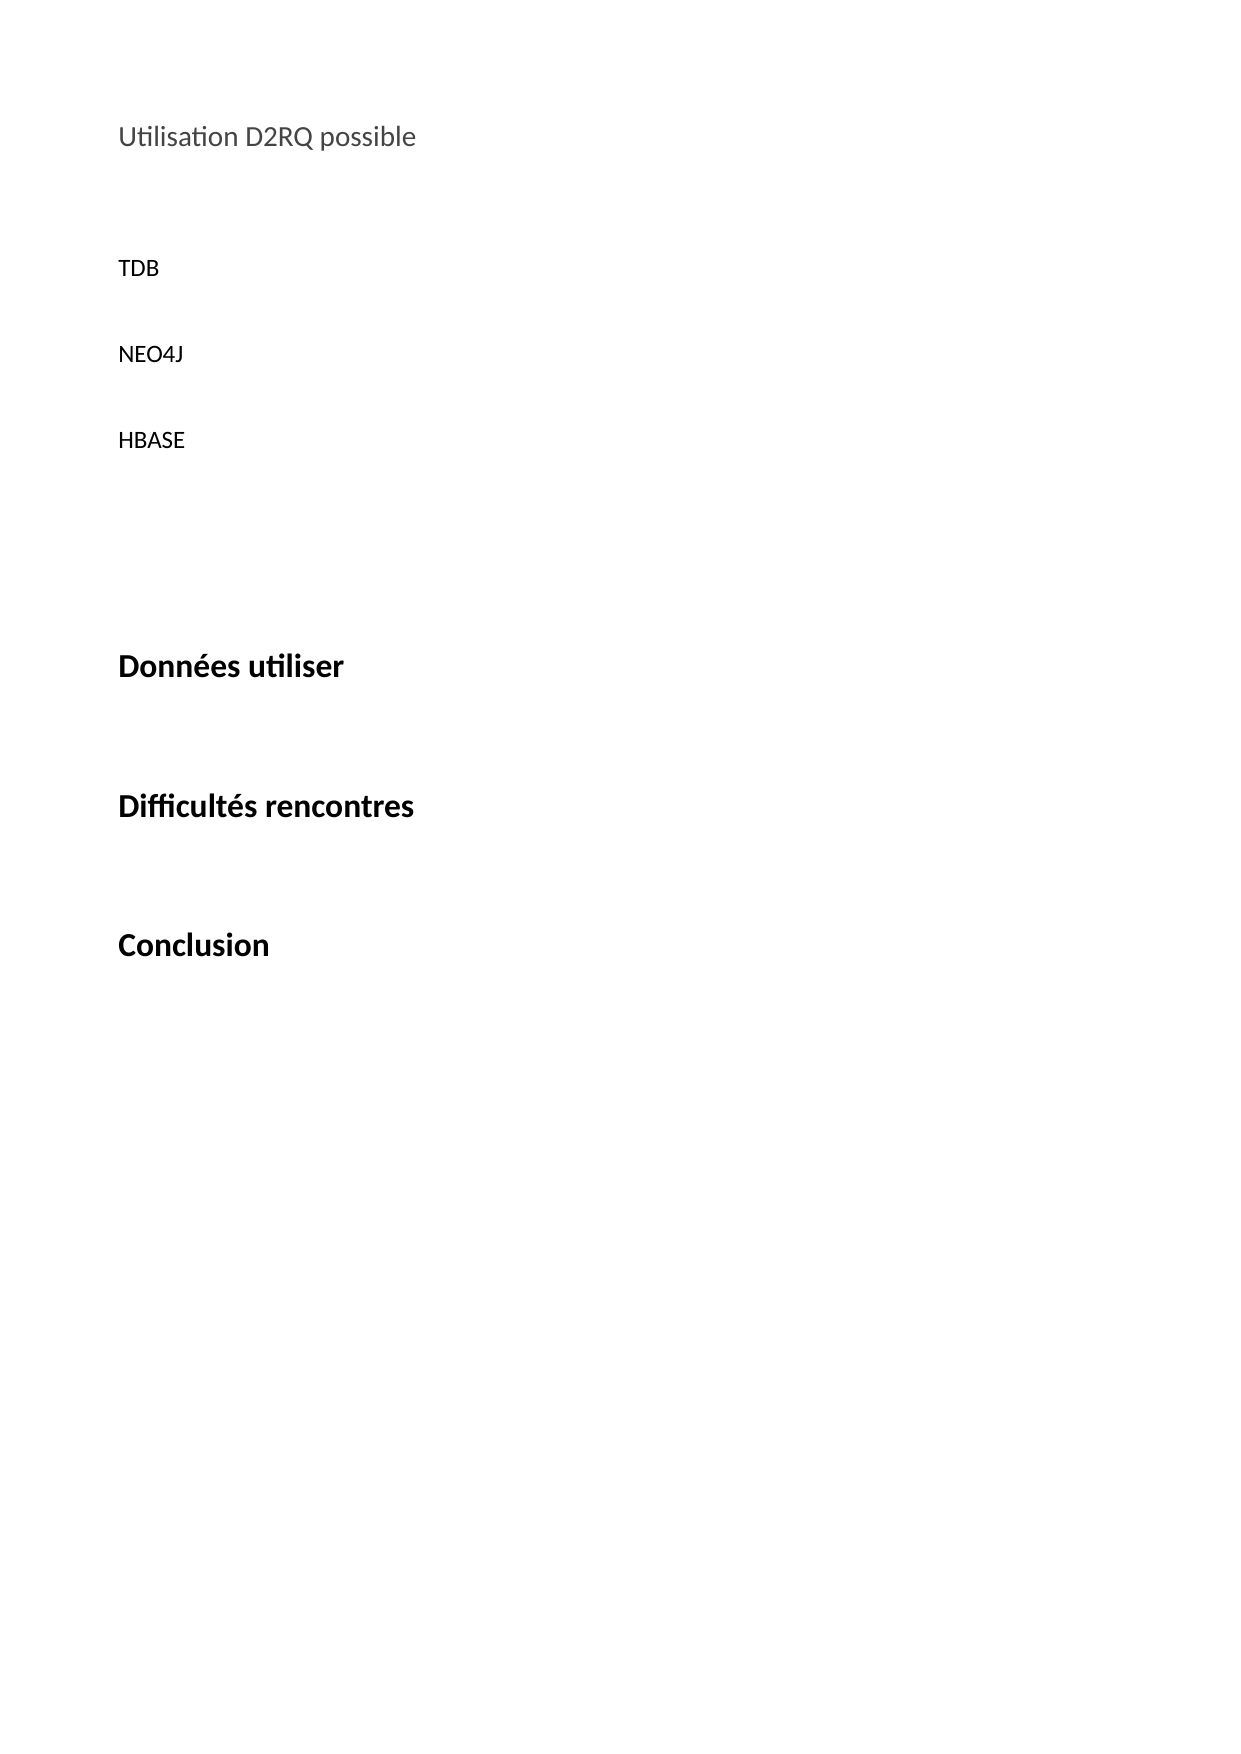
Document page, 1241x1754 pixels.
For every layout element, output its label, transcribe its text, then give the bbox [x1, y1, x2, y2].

text HBASE [118, 424, 1122, 455]
subtitle Difficultés rencontres [118, 784, 1122, 825]
subtitle Données utiliser [118, 645, 1122, 686]
text Utilisation D2RQ possible [118, 118, 1122, 154]
text TDB [118, 252, 1122, 283]
subtitle Conclusion [118, 924, 1122, 965]
text NEO4J [118, 338, 1122, 369]
